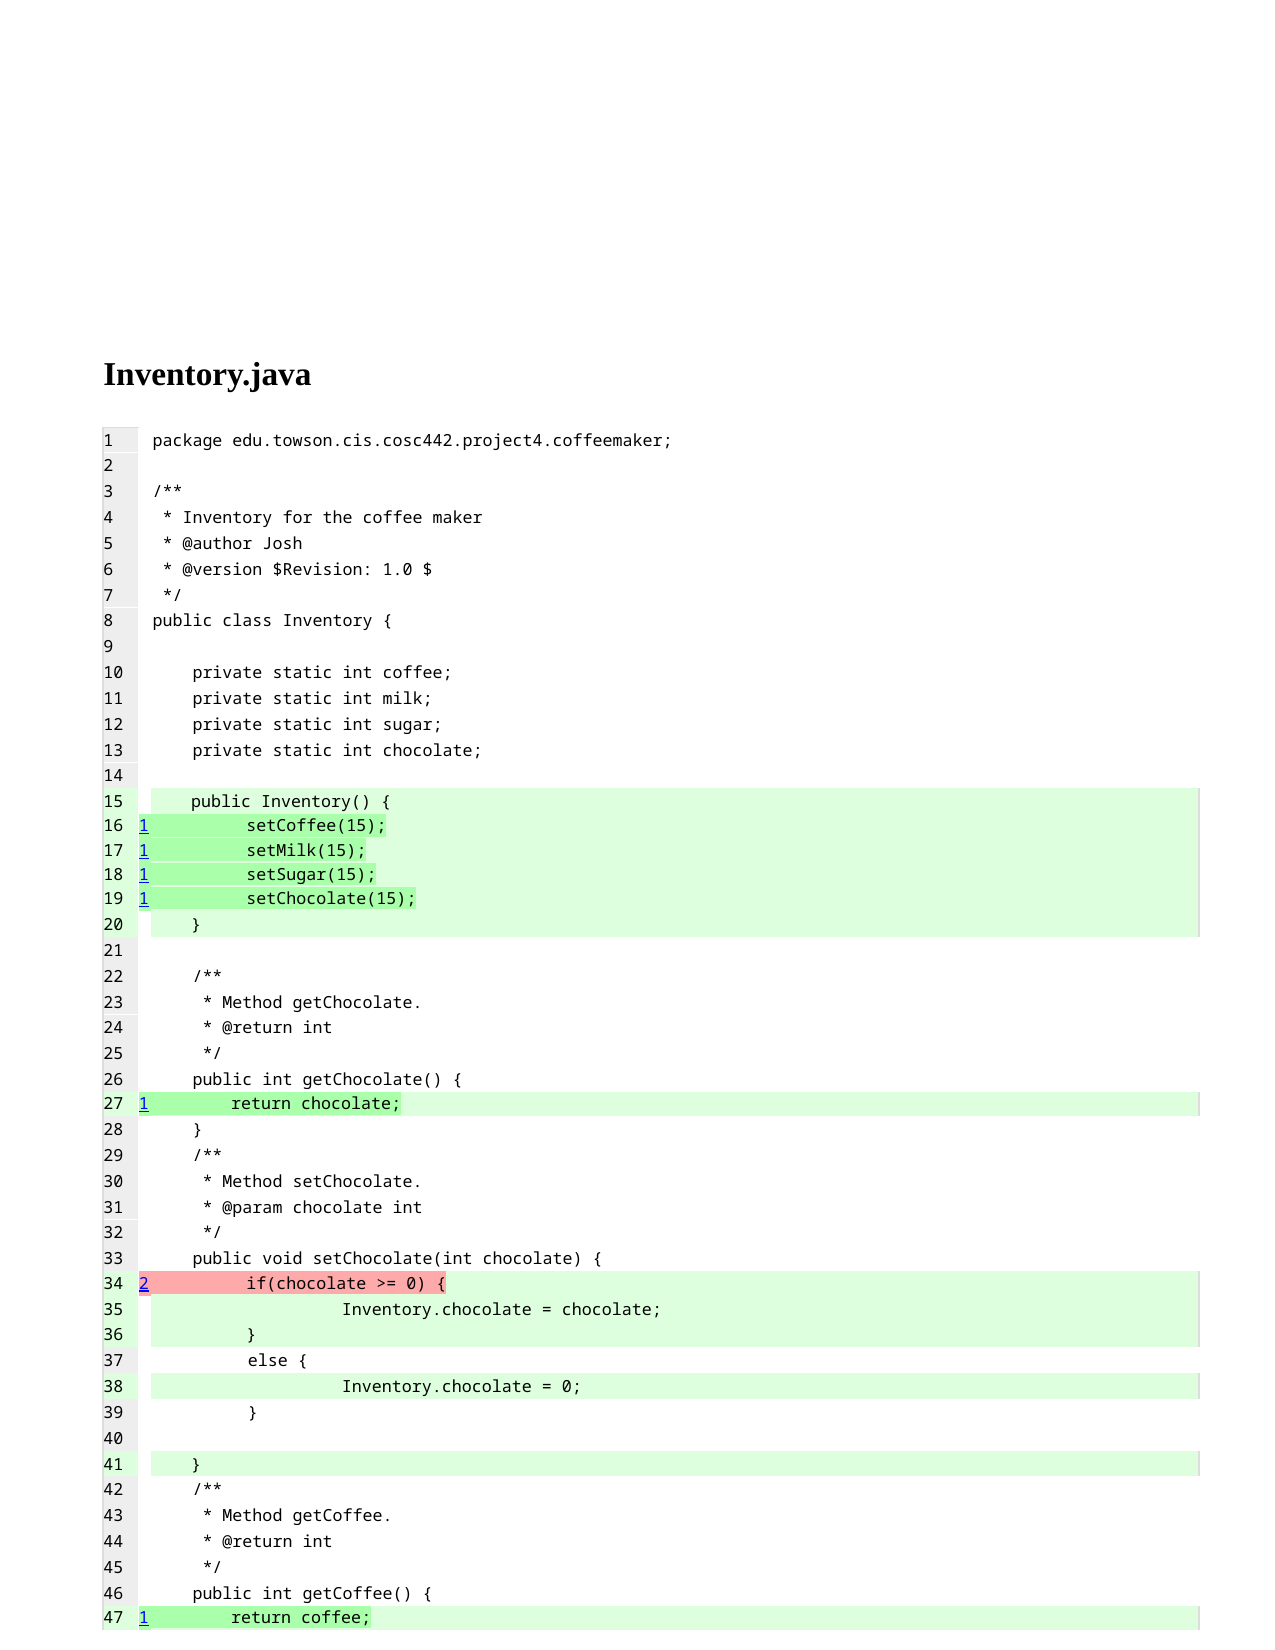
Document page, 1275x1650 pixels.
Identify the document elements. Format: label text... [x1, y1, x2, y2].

table_cell */ [151, 1554, 1199, 1580]
table_cell 44 [104, 1528, 138, 1554]
table_cell [139, 911, 151, 937]
table_cell 1 [139, 863, 151, 887]
table_cell */ [151, 1040, 1199, 1066]
table_cell 41 [104, 1451, 138, 1476]
table_cell 17 [104, 838, 138, 863]
table_cell 43 [104, 1502, 138, 1528]
table_cell 34 [104, 1271, 138, 1296]
table_cell 11 [104, 685, 138, 711]
table_cell 29 [104, 1142, 138, 1168]
table_cell 1 [139, 887, 151, 911]
table_cell [151, 763, 1199, 788]
table_cell 6 [104, 556, 138, 582]
table_cell [139, 504, 151, 530]
table_cell [139, 556, 151, 582]
table_cell 25 [104, 1040, 138, 1066]
table_cell [139, 989, 151, 1014]
table_cell 46 [104, 1580, 138, 1606]
table_cell setMilk(15); [151, 838, 1198, 863]
table_cell [139, 737, 151, 762]
table_cell [139, 1142, 151, 1168]
table_cell [139, 1220, 151, 1245]
table_cell 22 [104, 963, 138, 989]
table_cell public class Inventory { [151, 608, 1199, 633]
table_cell * Method getCoffee. [151, 1502, 1199, 1528]
table_cell } [151, 1116, 1199, 1142]
table_cell 16 [104, 814, 138, 838]
table_cell [139, 1502, 151, 1528]
table_cell Inventory.chocolate = 0; [151, 1373, 1198, 1399]
table_cell 13 [104, 737, 138, 762]
table_cell 39 [104, 1399, 138, 1425]
table_cell 45 [104, 1554, 138, 1580]
table_cell 5 [104, 530, 138, 556]
table_cell setChocolate(15); [151, 887, 1198, 911]
table_cell 7 [104, 582, 138, 607]
table_cell 1 [139, 838, 151, 863]
table_cell private static int milk; [151, 685, 1199, 711]
table_cell 24 [104, 1015, 138, 1040]
table_cell public Inventory() { [151, 788, 1198, 814]
table_cell /** [151, 1476, 1199, 1502]
table_header 1 [104, 428, 138, 452]
table_cell public int getChocolate() { [151, 1066, 1199, 1092]
table_cell [139, 1321, 151, 1347]
table_cell public int getCoffee() { [151, 1580, 1199, 1606]
table_cell } [151, 1399, 1199, 1425]
table_cell 19 [104, 887, 138, 911]
table_cell * Inventory for the coffee maker [151, 504, 1199, 530]
table_cell [139, 963, 151, 989]
table_cell setCoffee(15); [151, 814, 1198, 838]
table_cell return chocolate; [151, 1092, 1198, 1116]
table_cell [139, 1451, 151, 1476]
table_cell [139, 1373, 151, 1399]
table_cell [139, 530, 151, 556]
table_cell 1 [139, 1606, 151, 1630]
table_cell [139, 659, 151, 685]
table_cell [139, 582, 151, 607]
table_cell if(chocolate >= 0) { [151, 1271, 1198, 1296]
table_cell 9 [104, 633, 138, 659]
table_cell [139, 1015, 151, 1040]
table_cell [139, 763, 151, 788]
table_cell * @author Josh [151, 530, 1199, 556]
table_cell 2 [139, 1271, 151, 1296]
table_cell 1 [139, 814, 151, 838]
table_cell else { [151, 1347, 1199, 1373]
table_cell [139, 478, 151, 504]
table_cell * @return int [151, 1015, 1199, 1040]
table_cell } [151, 911, 1198, 937]
table_cell [151, 633, 1199, 659]
table_cell 33 [104, 1245, 138, 1271]
subtitle Inventory.java [103, 343, 1200, 393]
table_cell [139, 937, 151, 963]
table_cell 15 [104, 788, 138, 814]
table_cell * @version $Revision: 1.0 $ [151, 556, 1199, 582]
table_cell private static int coffee; [151, 659, 1199, 685]
table_cell * Method getChocolate. [151, 989, 1199, 1014]
table_cell 35 [104, 1296, 138, 1321]
table_cell [139, 1476, 151, 1502]
table_cell 31 [104, 1194, 138, 1219]
table_cell 20 [104, 911, 138, 937]
table_cell 28 [104, 1116, 138, 1142]
table_cell 18 [104, 863, 138, 887]
table_cell 40 [104, 1425, 138, 1451]
table_cell [139, 1168, 151, 1194]
table_cell 37 [104, 1347, 138, 1373]
table_cell setSugar(15); [151, 863, 1198, 887]
table_cell [139, 711, 151, 737]
table_cell [139, 1296, 151, 1321]
table_cell 1 [139, 1092, 151, 1116]
table_cell } [151, 1321, 1198, 1347]
table_cell [139, 1425, 151, 1451]
table_cell 42 [104, 1476, 138, 1502]
table_header [139, 427, 151, 452]
table_header package edu.towson.cis.cosc442.project4.coffeemaker; [151, 427, 1199, 452]
table_cell [139, 685, 151, 711]
table_cell 8 [104, 608, 138, 633]
table_cell [151, 1425, 1199, 1451]
table_cell [151, 937, 1199, 963]
table_cell 12 [104, 711, 138, 737]
table_cell [139, 1040, 151, 1066]
table_cell 47 [104, 1606, 138, 1630]
table_cell /** [151, 963, 1199, 989]
table_cell 36 [104, 1321, 138, 1347]
table_cell [139, 1245, 151, 1271]
table_cell */ [151, 1220, 1199, 1245]
table_cell [139, 788, 151, 814]
table_cell public void setChocolate(int chocolate) { [151, 1245, 1199, 1271]
table_cell 26 [104, 1066, 138, 1092]
table_cell 30 [104, 1168, 138, 1194]
table_cell 4 [104, 504, 138, 530]
table_cell 10 [104, 659, 138, 685]
table_cell [139, 453, 151, 478]
table_cell } [151, 1451, 1198, 1476]
table_cell * Method setChocolate. [151, 1168, 1199, 1194]
table_cell 32 [104, 1220, 138, 1245]
table_cell [139, 1347, 151, 1373]
table_cell 14 [104, 763, 138, 788]
table_cell return coffee; [151, 1606, 1198, 1630]
table_cell /** [151, 478, 1199, 504]
table_cell 21 [104, 937, 138, 963]
table_cell [151, 453, 1199, 478]
table_cell 3 [104, 478, 138, 504]
table_cell 23 [104, 989, 138, 1014]
table_cell /** [151, 1142, 1199, 1168]
table_cell 27 [104, 1092, 138, 1116]
table_cell Inventory.chocolate = chocolate; [151, 1296, 1198, 1321]
table_cell [139, 633, 151, 659]
table_cell */ [151, 582, 1199, 607]
table_cell private static int sugar; [151, 711, 1199, 737]
table_cell private static int chocolate; [151, 737, 1199, 762]
table_cell [139, 1194, 151, 1219]
table_cell * @return int [151, 1528, 1199, 1554]
table_cell [139, 1399, 151, 1425]
table_cell 2 [104, 453, 138, 478]
table_cell [139, 1528, 151, 1554]
table_cell [139, 1554, 151, 1580]
table_cell 38 [104, 1373, 138, 1399]
table_cell [139, 1580, 151, 1606]
table_cell [139, 608, 151, 633]
table_cell [139, 1066, 151, 1092]
table_cell [139, 1116, 151, 1142]
table_cell * @param chocolate int [151, 1194, 1199, 1219]
